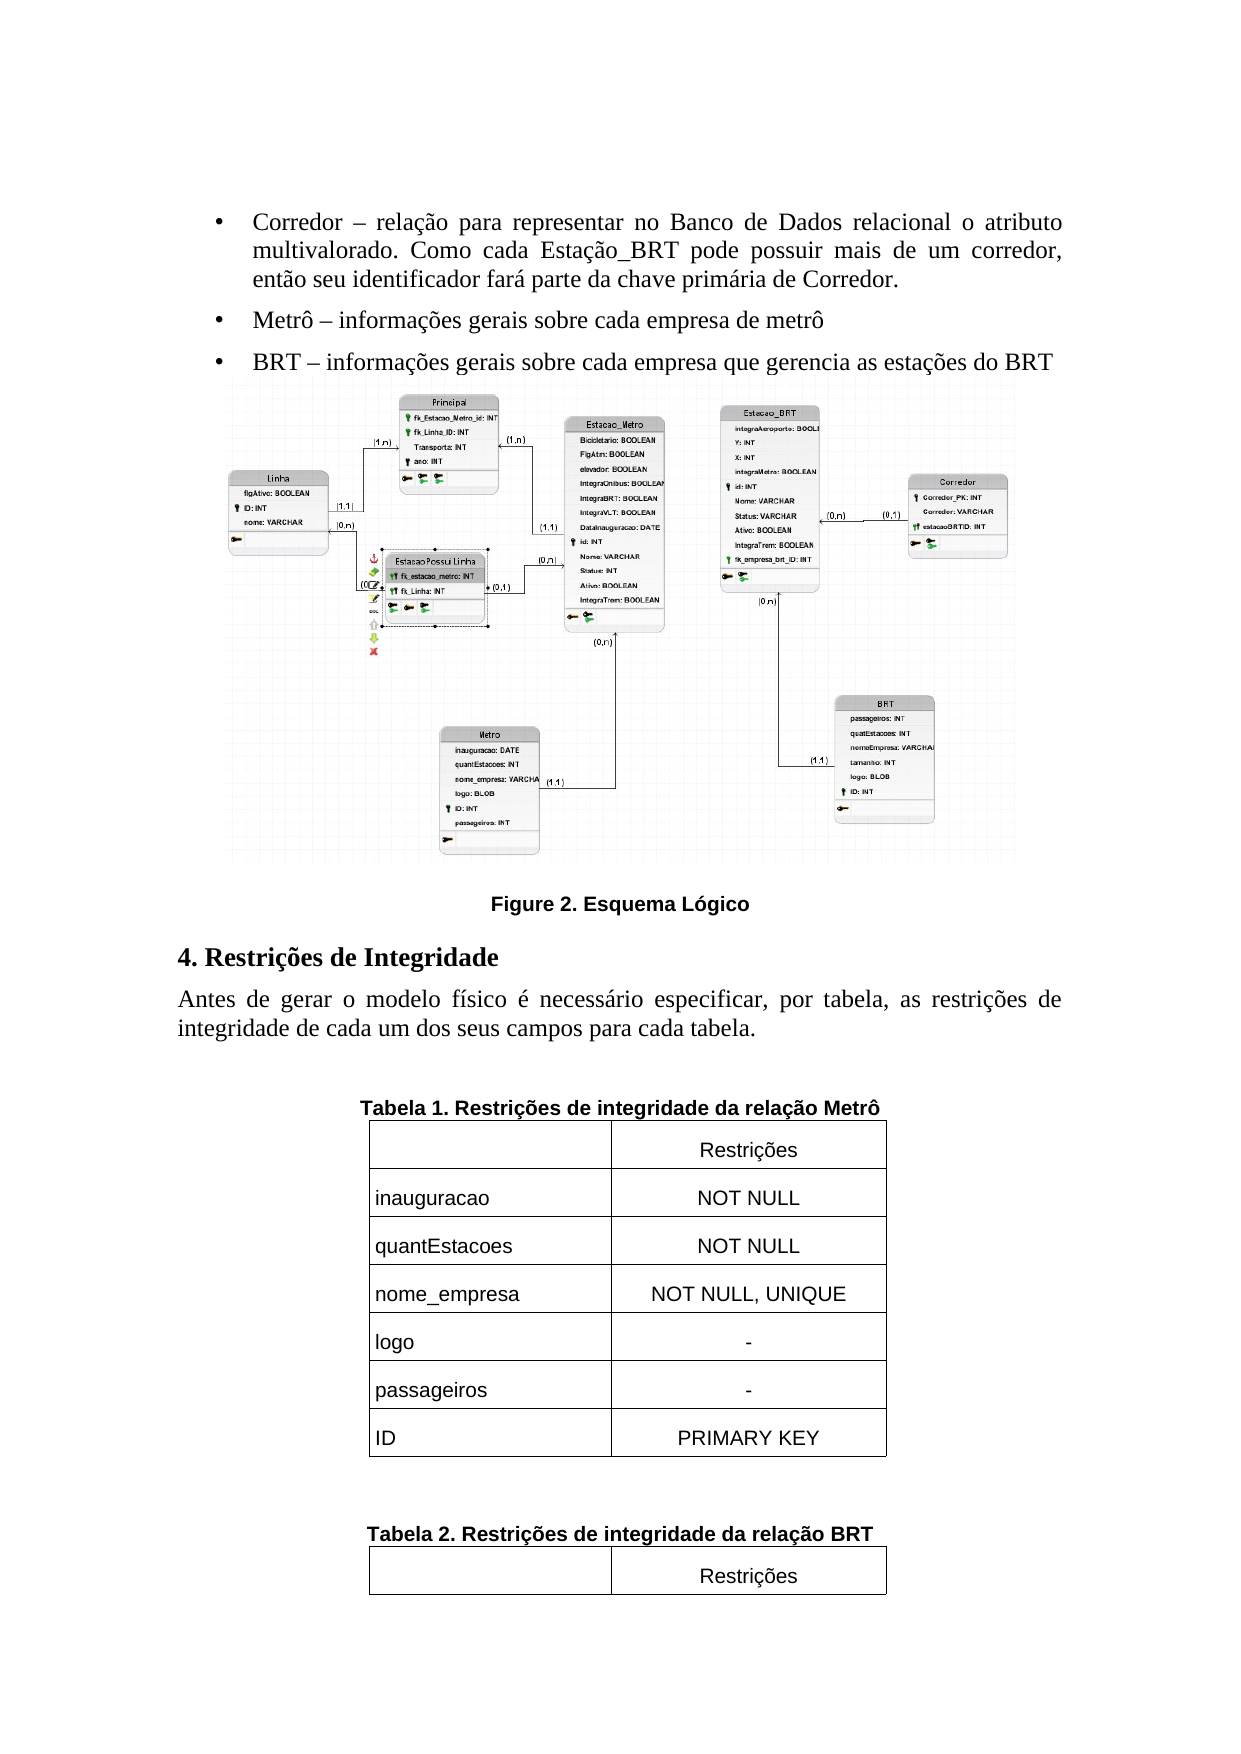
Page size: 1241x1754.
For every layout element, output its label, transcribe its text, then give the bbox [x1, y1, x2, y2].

table_cell NOT NULL [612, 1169, 886, 1216]
text Figure 2. Esquema Lógico [224, 892, 1016, 916]
table_cell - [612, 1361, 886, 1408]
table_cell ID [370, 1409, 611, 1456]
text Tabela 1. Restrições de integridade da relação Metrô [177, 1096, 1063, 1119]
table_cell inauguracao [370, 1169, 611, 1216]
table_cell nome_empresa [370, 1265, 611, 1312]
subtitle 4. Restrições de Integridade [177, 941, 1063, 972]
list Metrô – informações gerais sobre cada empresa de metrô [215, 306, 1063, 334]
text Tabela 2. Restrições de integridade da relação BRT [177, 1522, 1063, 1546]
table_header [370, 1547, 611, 1594]
table_header Restrições [612, 1121, 886, 1167]
table_cell NOT NULL [612, 1217, 886, 1263]
table_cell - [612, 1313, 886, 1359]
text Antes de gerar o modelo físico é necessário especificar, por tabela, as restrições de integridade de cada um dos seus campos para cada tabela. [177, 984, 1063, 1042]
table_header Restrições [612, 1547, 886, 1594]
table_cell passageiros [370, 1361, 611, 1408]
table_cell quantEstacoes [370, 1217, 611, 1263]
picture [224, 375, 1016, 868]
table_cell NOT NULL, UNIQUE [612, 1265, 886, 1312]
table_header [370, 1121, 611, 1167]
list Corredor – relação para representar no Banco de Dados relacional o atributo multivalorado. Como cada Estação_BRT pode possuir mais de um corredor, então seu identificador fará parte da chave primária de Corredor. [215, 207, 1063, 293]
table_cell PRIMARY KEY [612, 1409, 886, 1456]
table_cell logo [370, 1313, 611, 1359]
list BRT – informações gerais sobre cada empresa que gerencia as estações do BRT [215, 347, 1063, 376]
